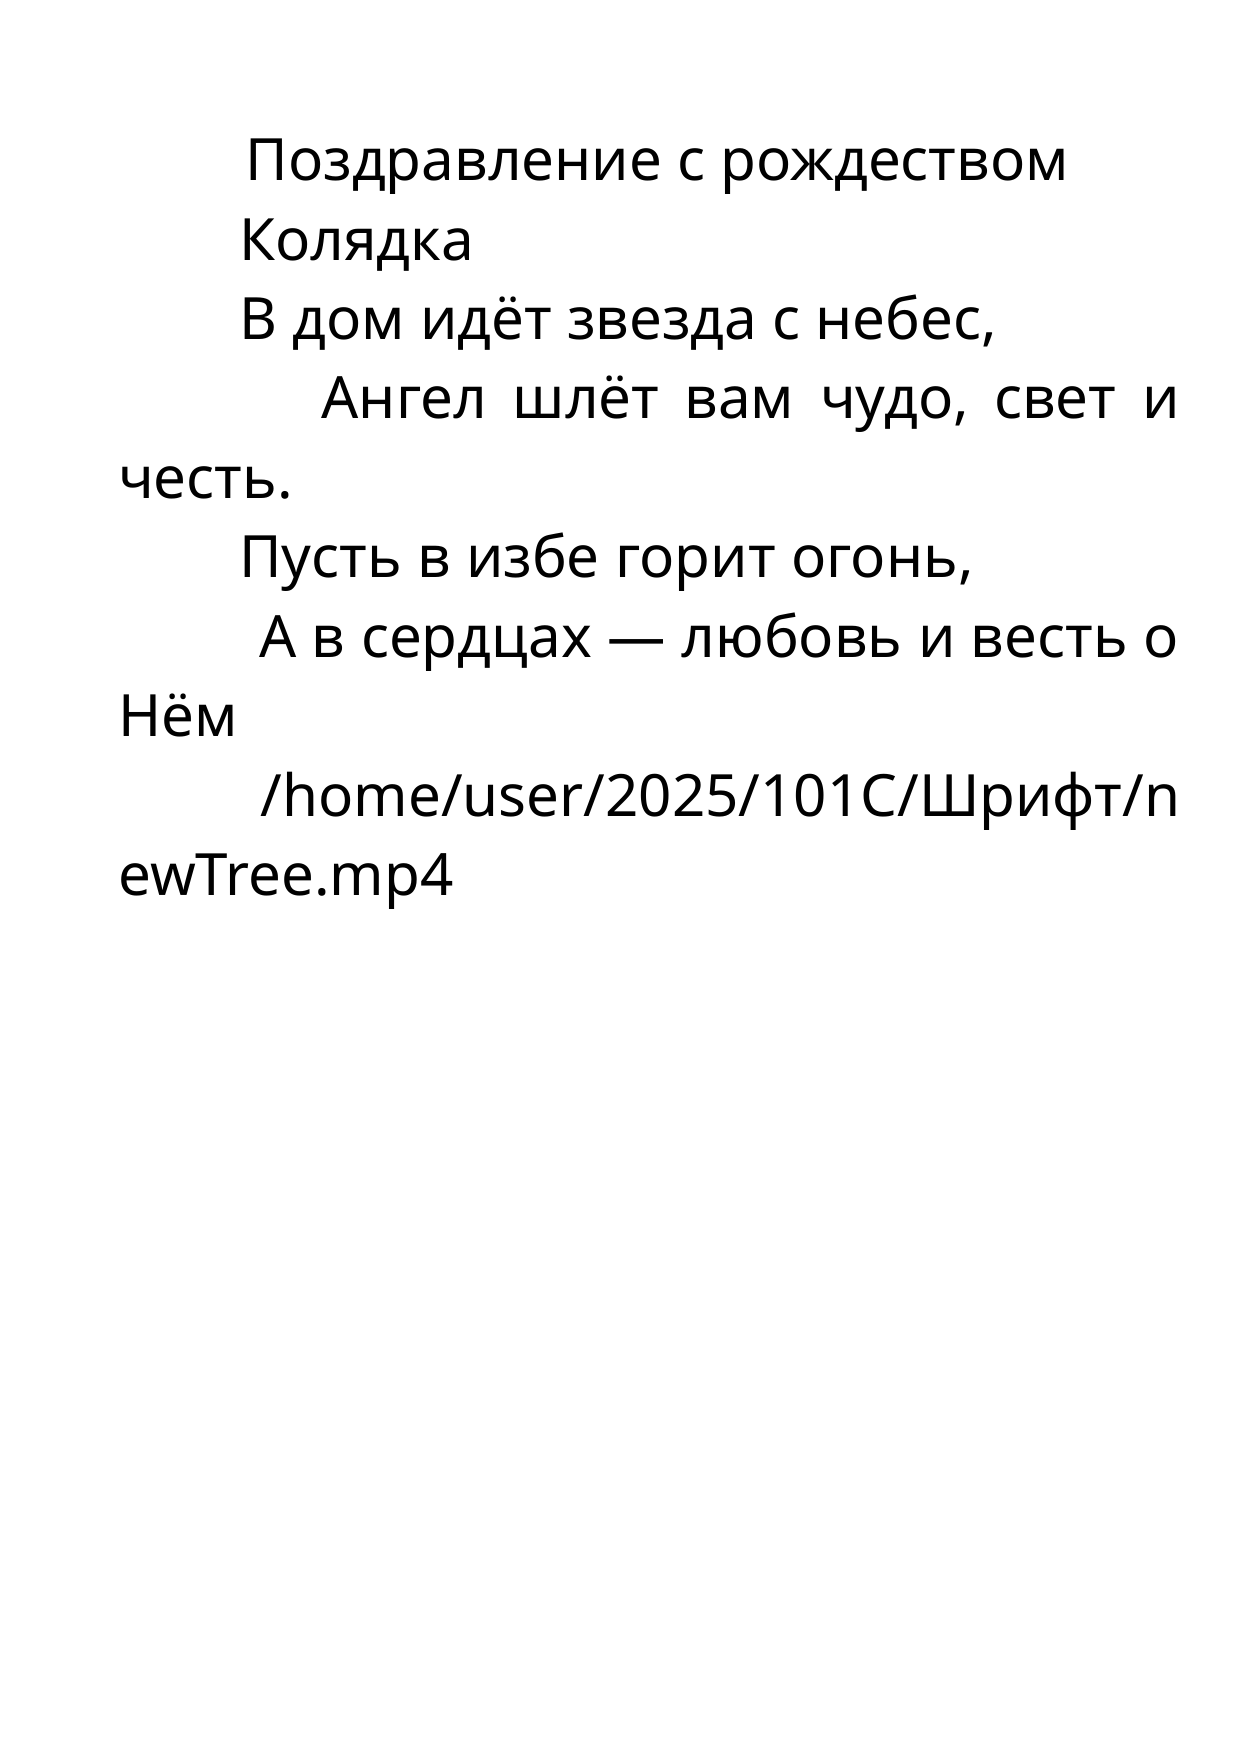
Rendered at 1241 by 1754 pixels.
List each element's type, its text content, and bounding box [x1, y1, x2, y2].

text Поздравление с рождеством [118, 118, 1181, 198]
text /home/user/2025/101C/Шрифт/newTree.mp4 [118, 754, 1181, 913]
text Ангел шлёт вам чудо, свет и честь. [118, 357, 1181, 516]
text А в сердцах — любовь и весть о Нём [118, 595, 1181, 754]
text Колядка [118, 198, 1181, 277]
text Пусть в избе горит огонь, [118, 516, 1181, 595]
text В дом идёт звезда с небес, [118, 277, 1181, 357]
